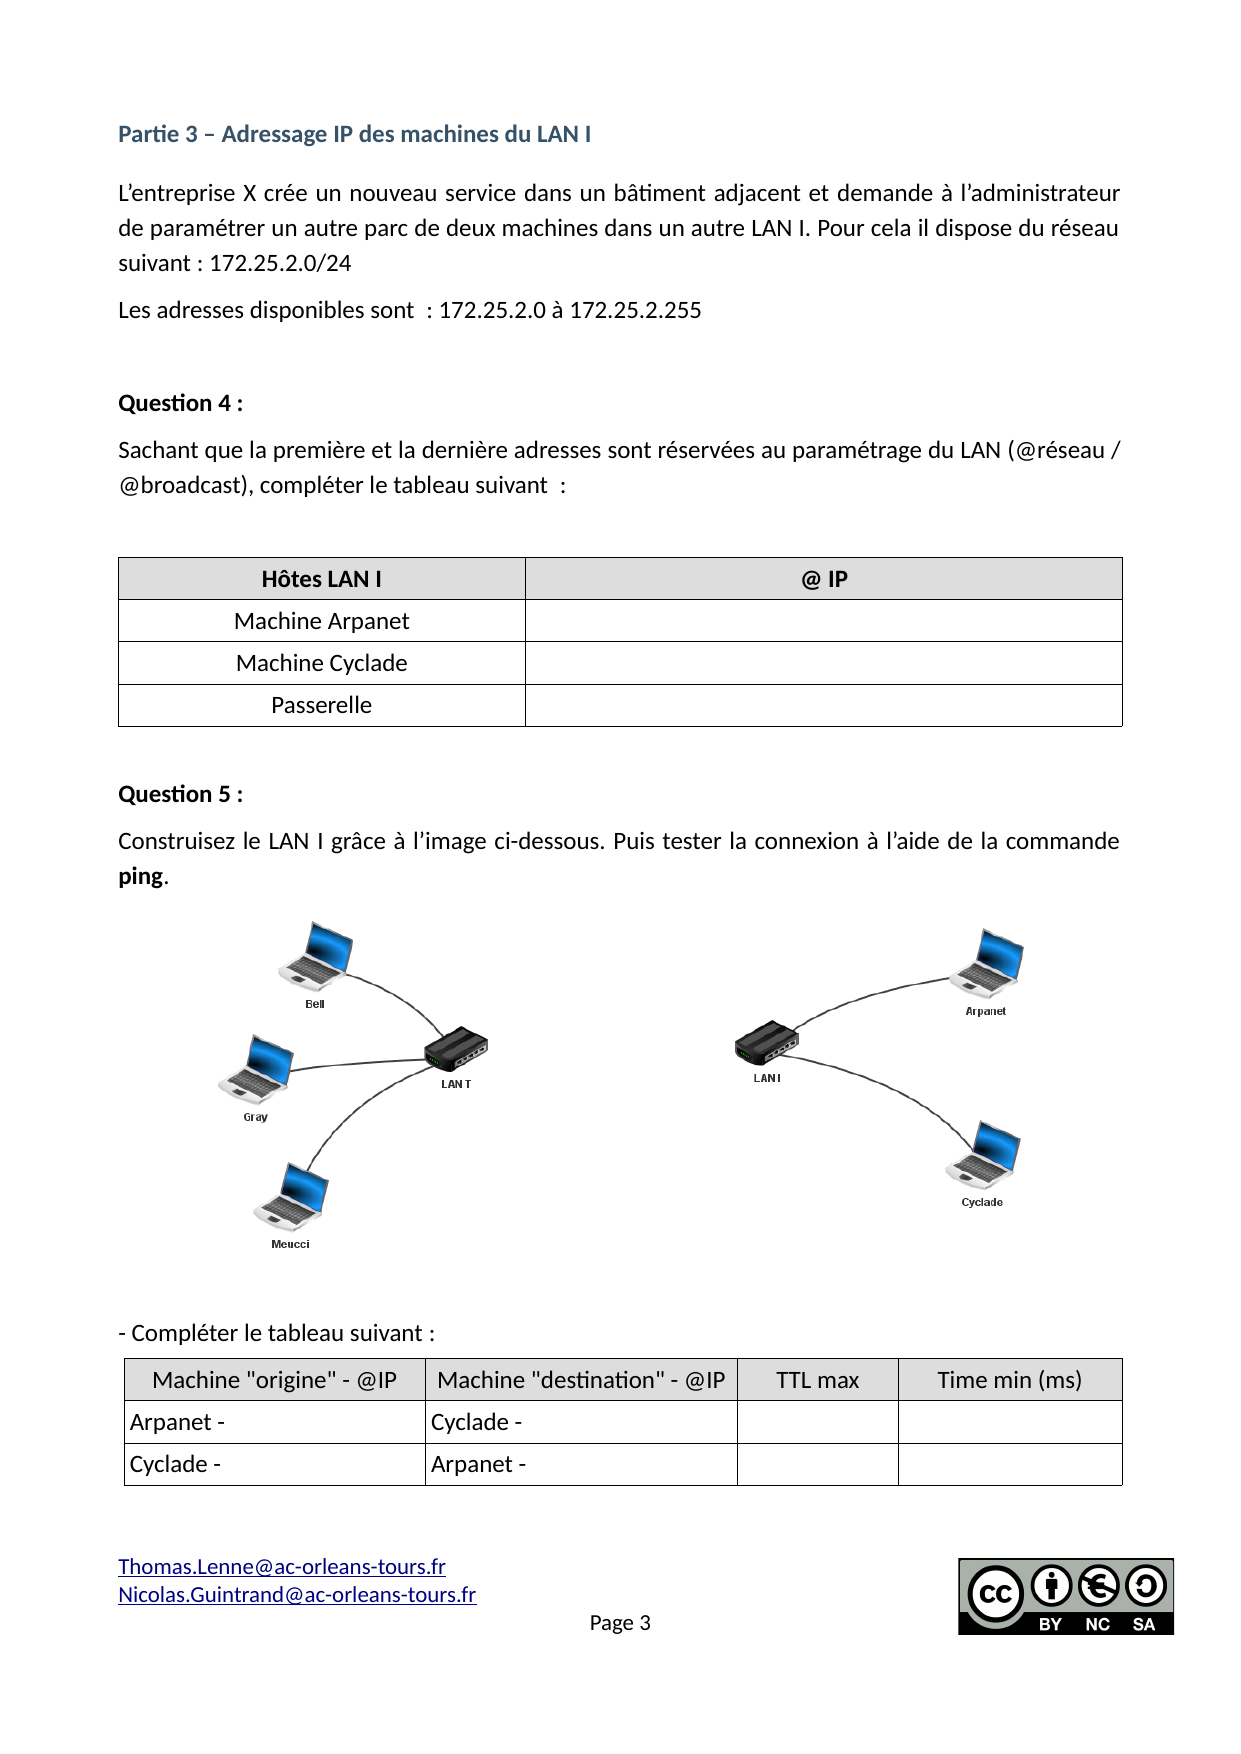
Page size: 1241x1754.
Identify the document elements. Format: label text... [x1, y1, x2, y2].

text Partie 3 – Adressage IP des machines du LAN I [118, 118, 1122, 149]
text Les adresses disponibles sont : 172.25.2.0 à 172.25.2.255 [118, 294, 1122, 324]
picture [208, 912, 1033, 1267]
picture [958, 1558, 1175, 1635]
table_cell [899, 1444, 1122, 1484]
text - Compléter le tableau suivant : [118, 1317, 1122, 1348]
table_cell Cyclade - [125, 1444, 425, 1484]
table_cell [738, 1444, 898, 1484]
table_header TTL max [738, 1359, 898, 1400]
table_cell [738, 1401, 898, 1442]
table_header Time min (ms) [899, 1359, 1122, 1400]
table_header Machine "origine" - @IP [125, 1359, 425, 1400]
table_cell Machine Cyclade [119, 642, 525, 683]
table_cell Machine Arpanet [119, 600, 525, 641]
table_header Machine "destination" - @IP [426, 1359, 737, 1400]
text L’entreprise X crée un nouveau service dans un bâtiment adjacent et demande à l’administrateur de paramétrer un autre parc de deux machines dans un autre LAN I. Pour cela il dispose du réseau suivant : 172.25.2.0/24 [118, 177, 1122, 277]
table_cell Arpanet - [426, 1444, 737, 1484]
text Question 5 : [118, 778, 1122, 809]
table_cell [526, 685, 1122, 726]
text Sachant que la première et la dernière adresses sont réservées au paramétrage du LAN (@réseau / @broadcast), compléter le tableau suivant : [118, 434, 1122, 500]
table_cell Passerelle [119, 685, 525, 726]
text Construisez le LAN I grâce à l’image ci-dessous. Puis tester la connexion à l’aide de la commande ping. [118, 825, 1122, 891]
table_cell Cyclade - [426, 1401, 737, 1442]
text Question 4 : [118, 387, 1122, 418]
table_cell [899, 1401, 1122, 1442]
table_header @ IP [526, 558, 1122, 599]
table_header Hôtes LAN I [119, 558, 525, 599]
table_cell [526, 600, 1122, 641]
table_cell [526, 642, 1122, 683]
table_cell Arpanet - [125, 1401, 425, 1442]
